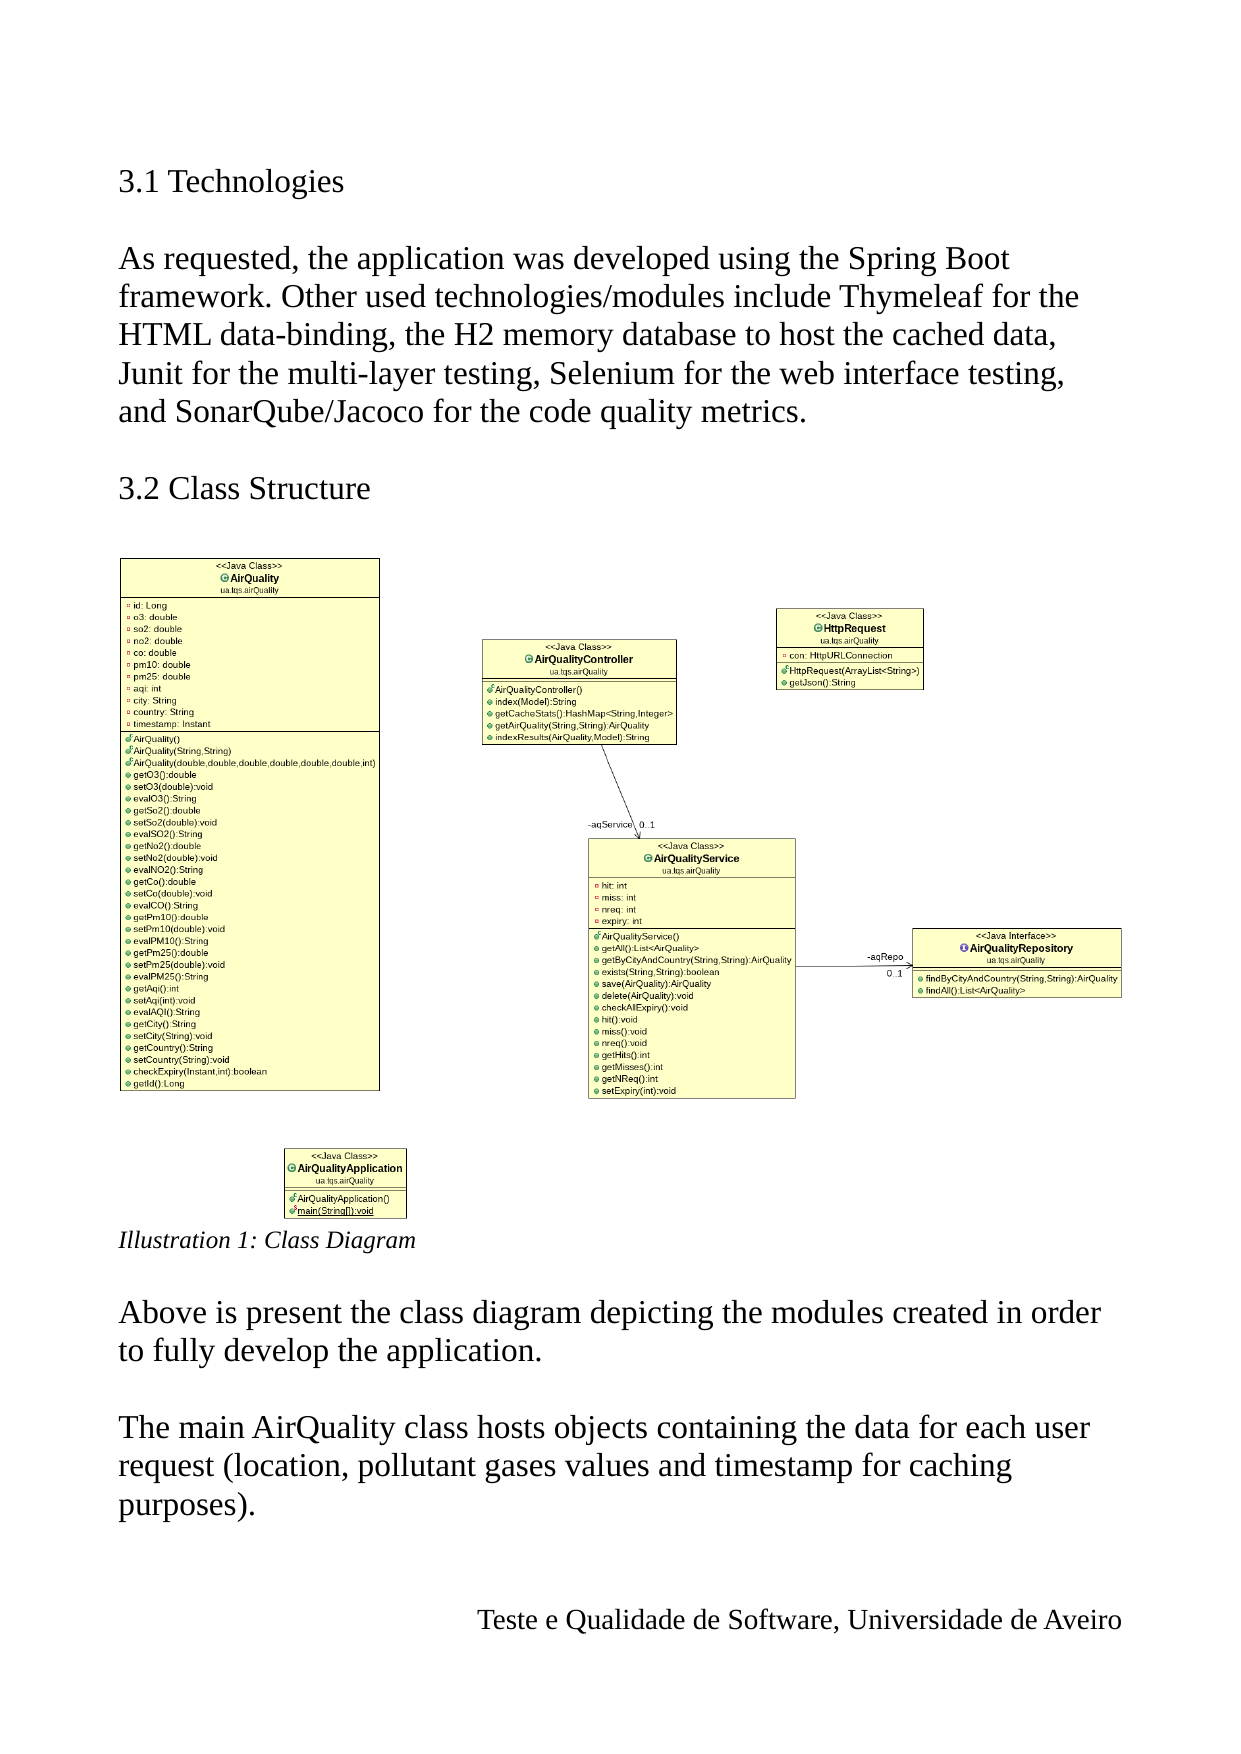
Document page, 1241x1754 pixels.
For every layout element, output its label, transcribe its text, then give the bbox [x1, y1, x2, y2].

text 3.1 Technologies [118, 161, 1122, 199]
text The main AirQuality class hosts objects containing the data for each user request (location, pollutant gases values and timestamp for caching purposes). [118, 1407, 1122, 1522]
picture [118, 557, 1123, 1220]
text 3.2 Class Structure [118, 468, 1122, 506]
text As requested, the application was developed using the Spring Boot framework. Other used technologies/modules include Thymeleaf for the HTML data-binding, the H2 memory database to host the cached data, Junit for the multi-layer testing, Selenium for the web interface testing, and SonarQube/Jacoco for the code quality metrics. [118, 238, 1122, 429]
text Illustration 1: Class Diagram [118, 1220, 1122, 1254]
text Above is present the class diagram depicting the modules created in order to fully develop the application. [118, 1292, 1122, 1369]
